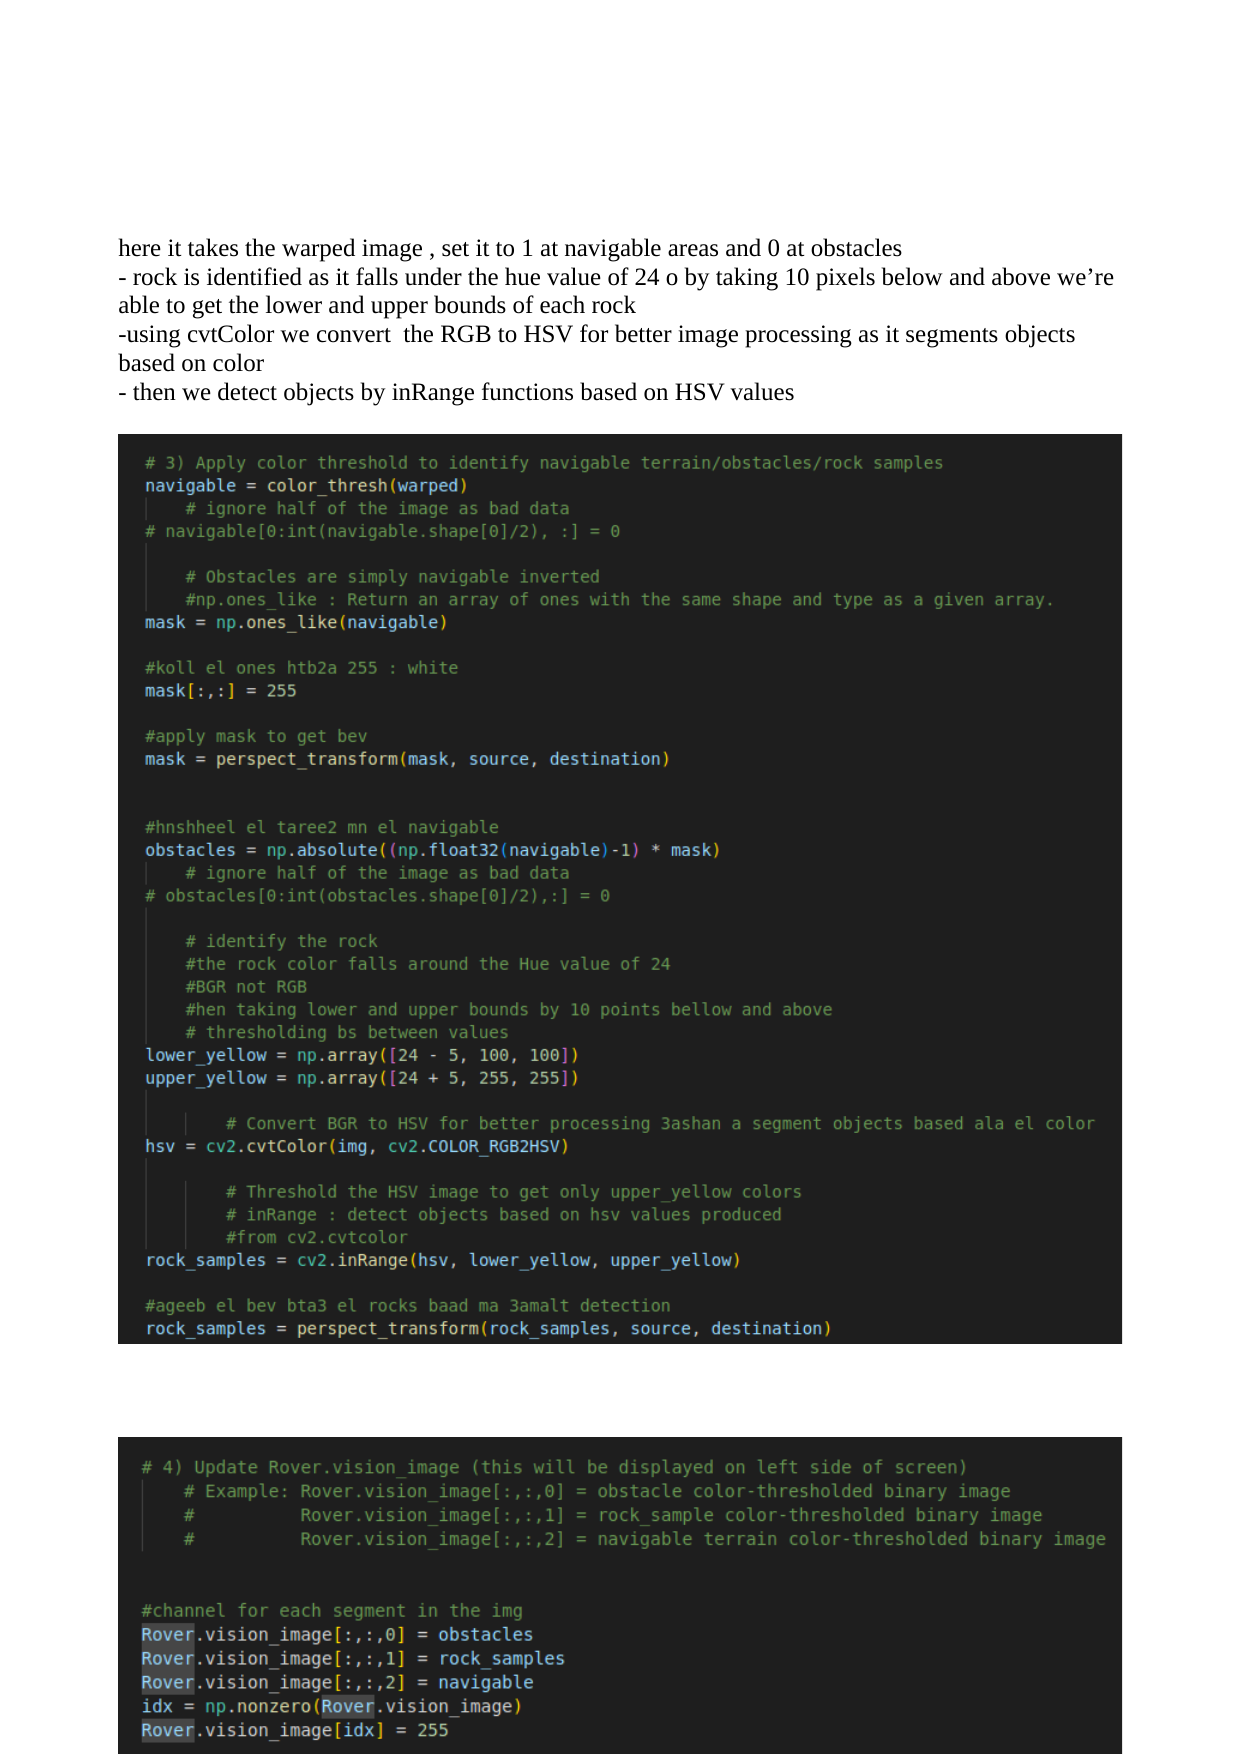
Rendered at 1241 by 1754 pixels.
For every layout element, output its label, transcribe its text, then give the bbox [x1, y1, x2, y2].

text - rock is identified as it falls under the hue value of 24 o by taking 10 pixels below and above we’re able to get the lower and upper bounds of each rock [118, 262, 1122, 319]
text -using cvtColor we convert the RGB to HSV for better image processing as it segments objects based on color [118, 319, 1122, 377]
picture [118, 1437, 1123, 1754]
text - then we detect objects by inRange functions based on HSV values [118, 377, 1122, 406]
picture [118, 434, 1123, 1344]
text here it takes the warped image , set it to 1 at navigable areas and 0 at obstacles [118, 233, 1122, 262]
